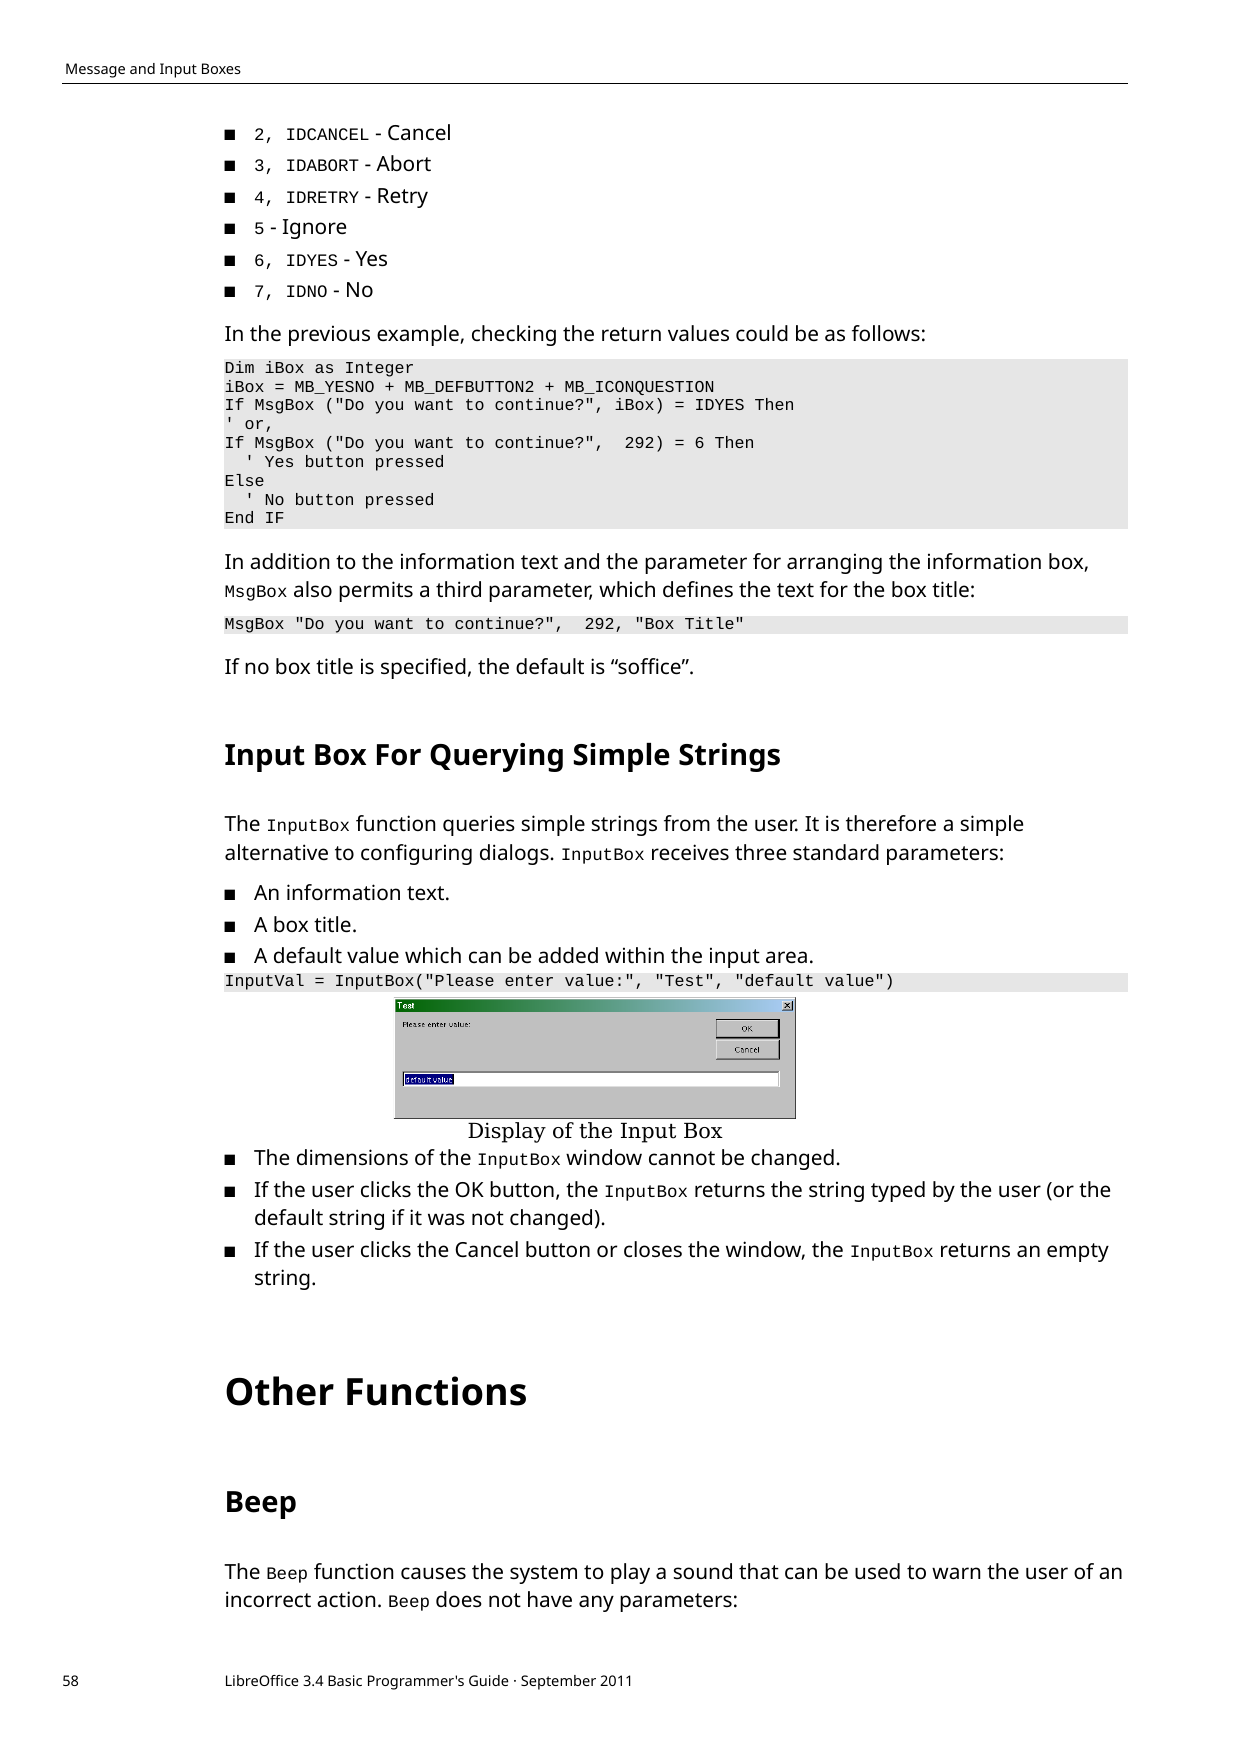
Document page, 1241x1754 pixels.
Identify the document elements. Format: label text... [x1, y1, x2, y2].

subtitle Input Box For Querying Simple Strings [224, 734, 1128, 774]
list 3, IDABORT - Abort [224, 149, 1128, 178]
text If no box title is specified, the default is “soffice”. [224, 652, 1128, 681]
list 4, IDRETRY - Retry [224, 181, 1128, 209]
text The InputBox function queries simple strings from the user. It is therefore a simple alternative to configuring dialogs. InputBox receives three standard parameters: [224, 809, 1128, 866]
subtitle Beep [224, 1481, 1128, 1521]
list 6, IDYES - Yes [224, 244, 1128, 272]
text InputVal = InputBox("Please enter value:", "Test", "default value") [224, 973, 1128, 992]
list If the user clicks the OK button, the InputBox returns the string typed by the user (or the default string if it was not changed). [224, 1175, 1128, 1232]
list If the user clicks the Cancel button or closes the window, the InputBox returns an empty string. [224, 1235, 1128, 1292]
list A box title. [224, 910, 1128, 938]
list 2, IDCANCEL - Cancel [224, 118, 1128, 147]
list 7, IDNO - No [224, 275, 1128, 304]
text In addition to the information text and the parameter for arranging the information box, MsgBox also permits a third parameter, which defines the text for the box title: [224, 547, 1128, 604]
list An information text. [224, 878, 1128, 907]
list 5 - Ignore [224, 212, 1128, 241]
text The Beep function causes the system to play a sound that can be used to warn the user of an incorrect action. Beep does not have any parameters: [224, 1557, 1128, 1614]
text In the previous example, checking the return values could be as follows: [224, 319, 1128, 347]
picture [393, 997, 796, 1119]
text Dim iBox as Integer iBox = MB_YESNO + MB_DEFBUTTON2 + MB_ICONQUESTION If MsgBox ("Do you want to continue?", iBox) = IDYES Then ' or, If MsgBox ("Do you want to continue?", 292) = 6 Then ' Yes button pressed Else ' No button pressed End IF [224, 359, 1128, 529]
text MsgBox "Do you want to continue?", 292, "Box Title" [224, 616, 1128, 634]
subtitle Other Functions [224, 1365, 1128, 1416]
list The dimensions of the InputBox window cannot be changed. [224, 1143, 1128, 1172]
text Display of the Input Box [62, 998, 1128, 1143]
list A default value which can be added within the input area. [224, 941, 1128, 970]
